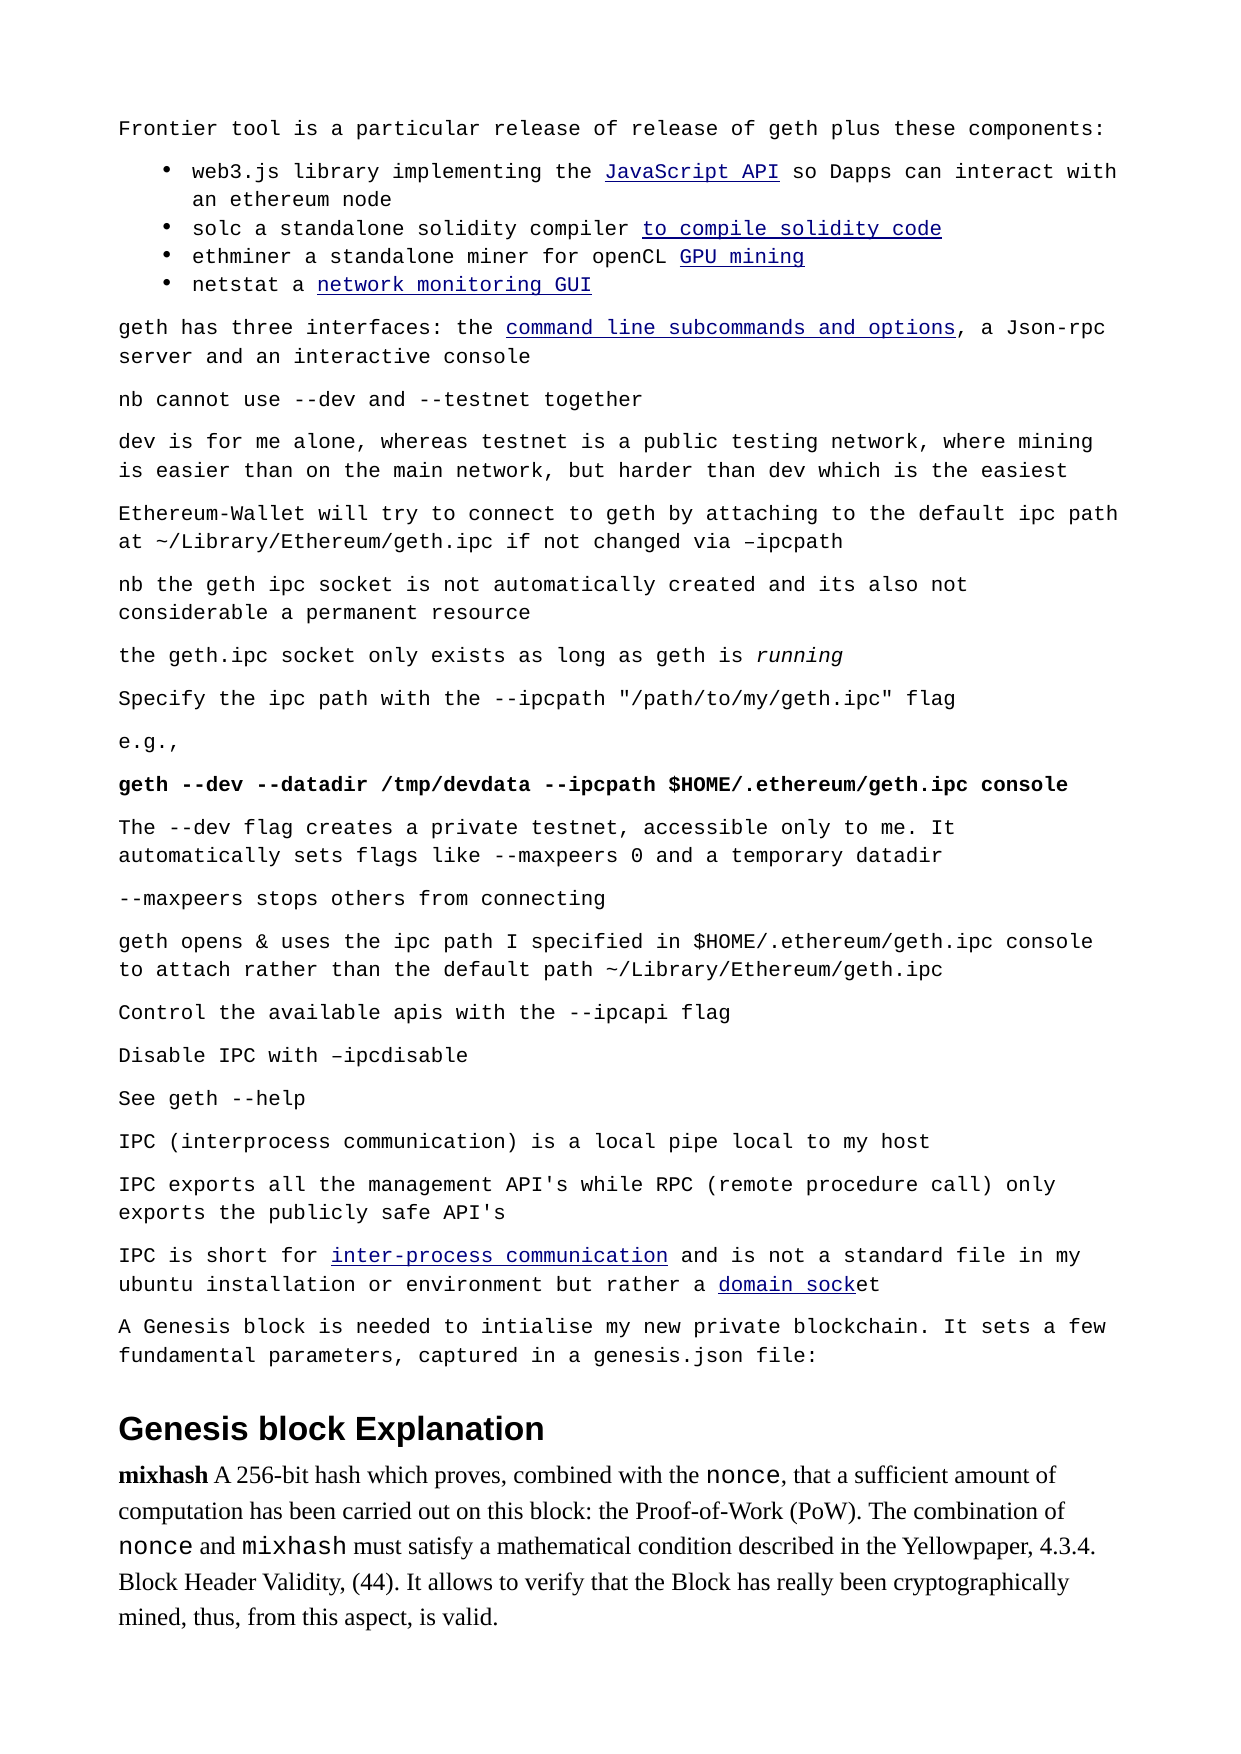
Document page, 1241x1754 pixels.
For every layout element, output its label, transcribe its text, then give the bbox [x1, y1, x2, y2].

text dev is for me alone, whereas testnet is a public testing network, where mining is easier than on the main network, but harder than dev which is the easiest [118, 431, 1122, 483]
text IPC exports all the management API's while RPC (remote procedure call) only exports the publicly safe API's [118, 1174, 1122, 1226]
text Specify the ipc path with the --ipcpath "/path/to/my/geth.ipc" flag [118, 688, 1122, 712]
text IPC (interprocess communication) is a local pipe local to my host [118, 1131, 1122, 1155]
list netstat a network monitoring GUI [162, 274, 1122, 298]
text See geth --help [118, 1088, 1122, 1112]
text geth opens & uses the ipc path I specified in $HOME/.ethereum/geth.ipc console to attach rather than the default path ~/Library/Ethereum/geth.ipc [118, 931, 1122, 983]
text geth has three interfaces: the command line subcommands and options, a Json-rpc server and an interactive console [118, 317, 1122, 369]
text Ethereum-Wallet will try to connect to geth by attaching to the default ipc path at ~/Library/Ethereum/geth.ipc if not changed via –ipcpath [118, 503, 1122, 555]
text A Genesis block is needed to intialise my new private blockchain. It sets a few fundamental parameters, captured in a genesis.json file: [118, 1316, 1122, 1368]
list solc a standalone solidity compiler to compile solidity code [162, 218, 1122, 241]
text mixhash A 256-bit hash which proves, combined with the nonce, that a sufficient amount of computation has been carried out on this block: the Proof-of-Work (PoW). The combination of nonce and mixhash must satisfy a mathematical condition described in the Yellowpaper, 4.3.4. Block Header Validity, (44). It allows to verify that the Block has really been cryptographically mined, thus, from this aspect, is valid. [118, 1460, 1122, 1631]
text --maxpeers stops others from connecting [118, 888, 1122, 912]
text geth --dev --datadir /tmp/devdata --ipcpath $HOME/.ethereum/geth.ipc console [118, 774, 1122, 798]
text The --dev flag creates a private testnet, accessible only to me. It automatically sets flags like --maxpeers 0 and a temporary datadir [118, 817, 1122, 869]
text nb cannot use --dev and --testnet together [118, 388, 1122, 412]
list web3.js library implementing the JavaScript API so Dapps can interact with an ethereum node [162, 161, 1122, 213]
text nb the geth ipc socket is not automatically created and its also not considerable a permanent resource [118, 574, 1122, 626]
list ethminer a standalone miner for openCL GPU mining [162, 246, 1122, 270]
subtitle Genesis block Explanation [118, 1408, 1122, 1447]
text e.g., [118, 731, 1122, 755]
text Frontier tool is a particular release of release of geth plus these components: [118, 118, 1122, 142]
text Disable IPC with –ipcdisable [118, 1045, 1122, 1069]
text Control the available apis with the --ipcapi flag [118, 1002, 1122, 1026]
text the geth.ipc socket only exists as long as geth is running [118, 645, 1122, 669]
text IPC is short for inter-process communication and is not a standard file in my ubuntu installation or environment but rather a domain socket [118, 1245, 1122, 1297]
